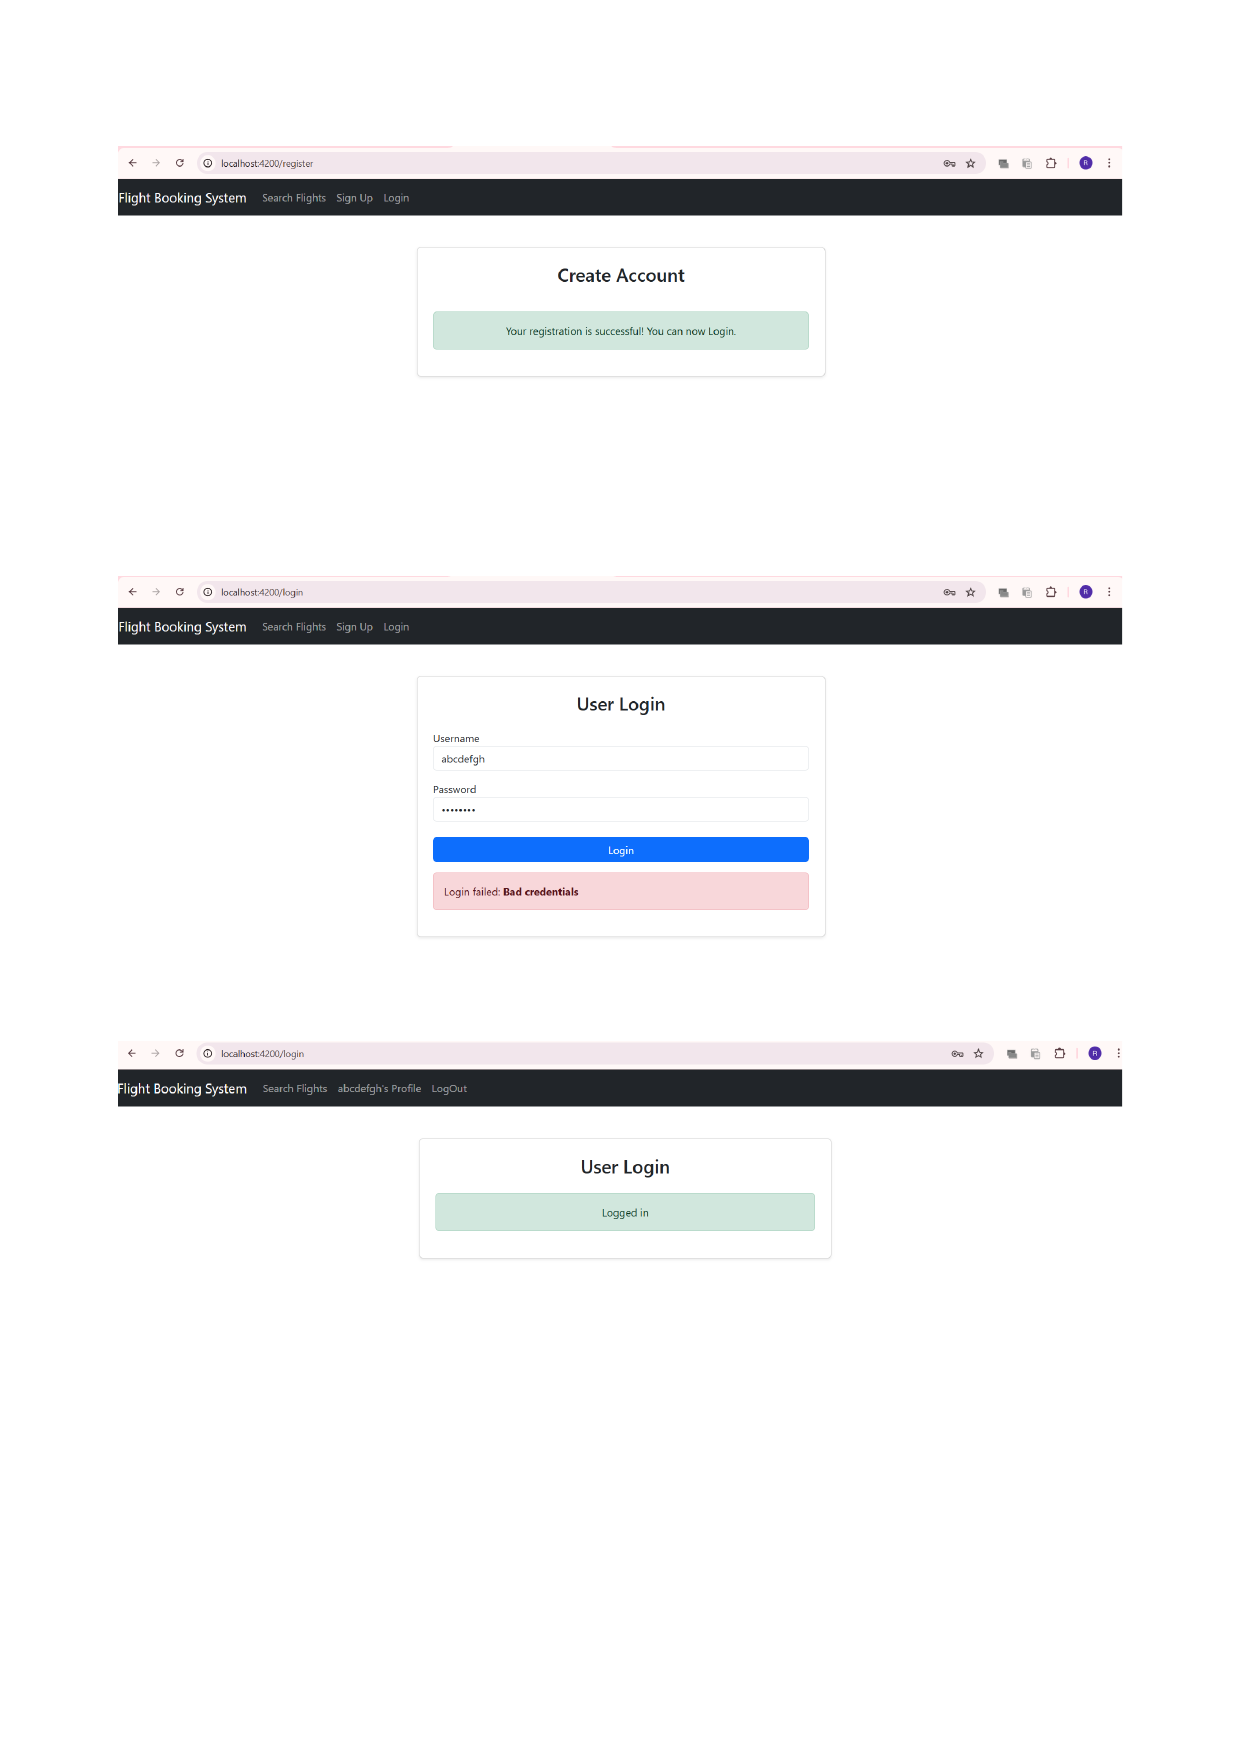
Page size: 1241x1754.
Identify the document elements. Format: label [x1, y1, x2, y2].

picture [118, 1041, 1123, 1456]
picture [118, 576, 1123, 985]
picture [118, 146, 1123, 520]
